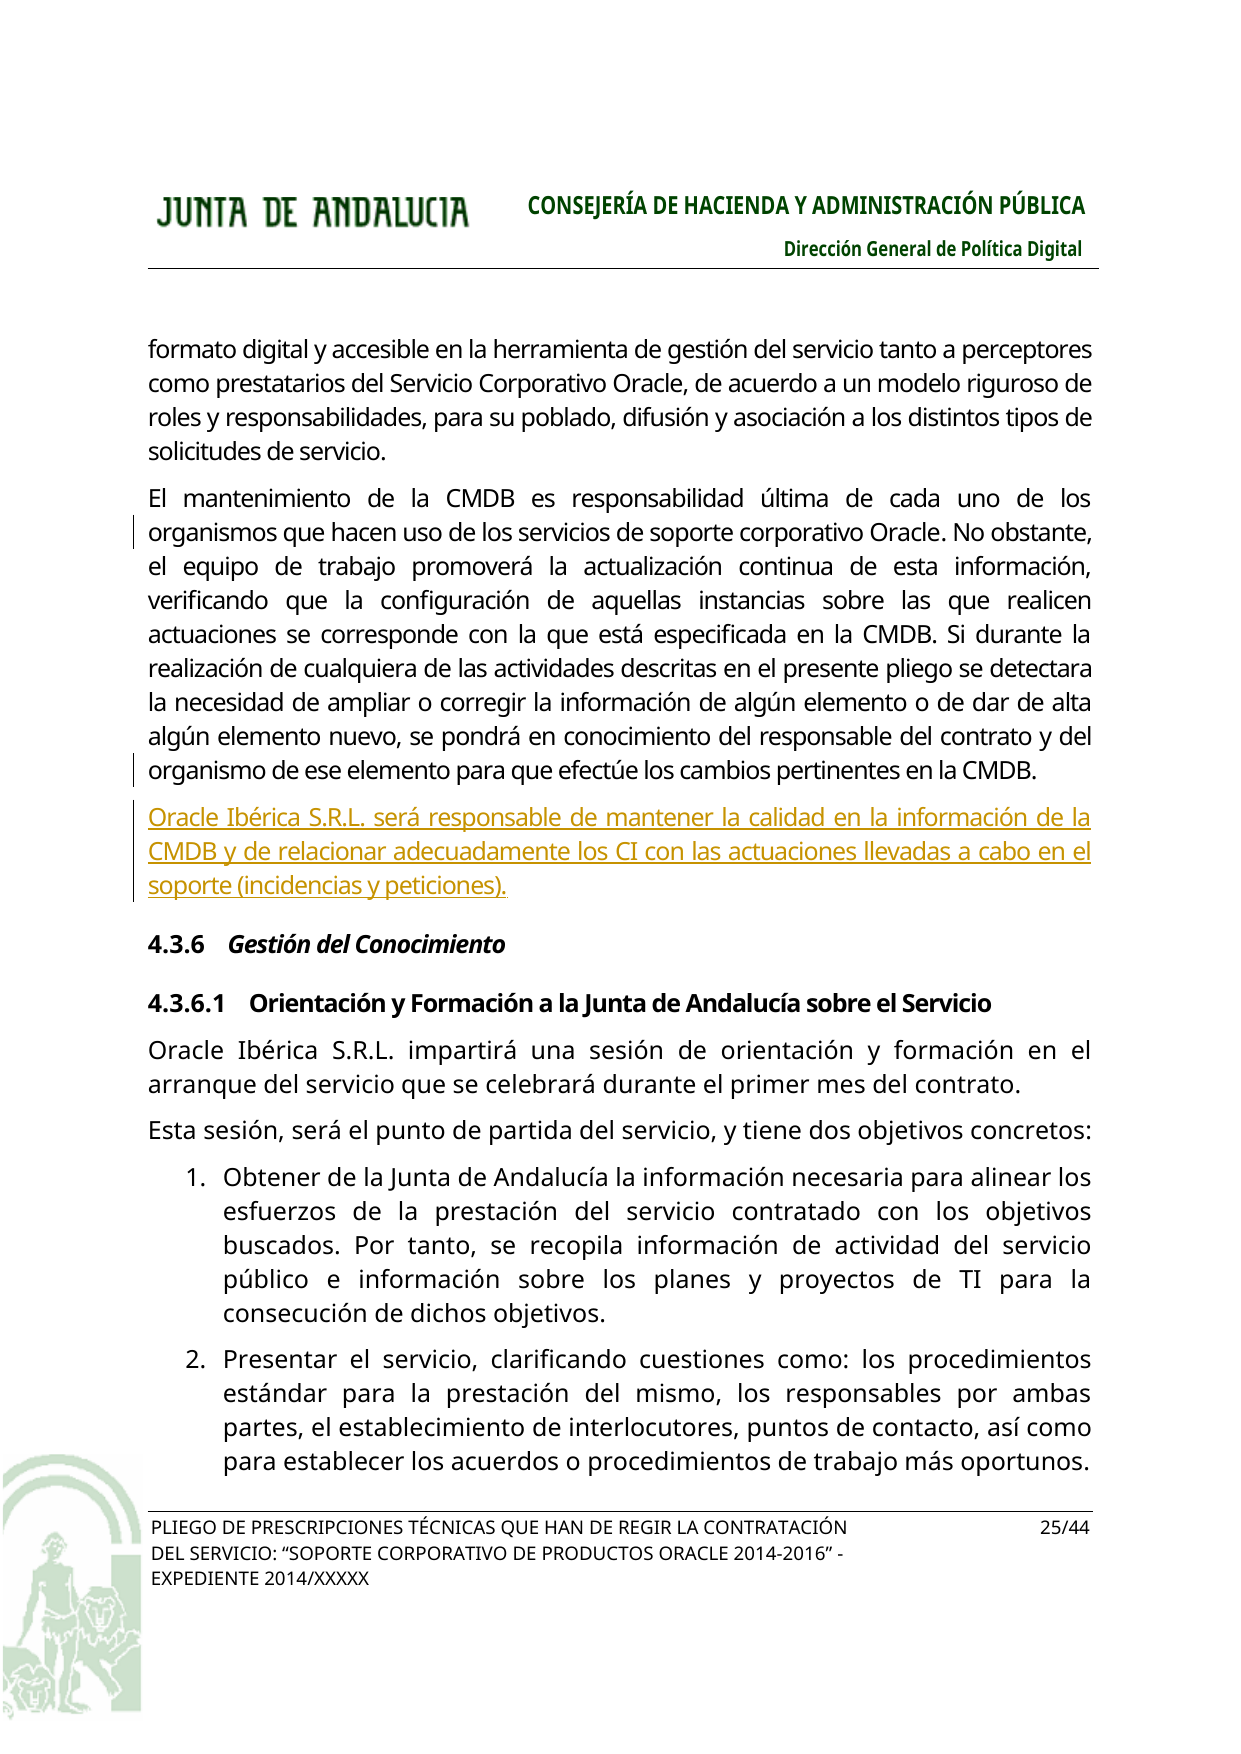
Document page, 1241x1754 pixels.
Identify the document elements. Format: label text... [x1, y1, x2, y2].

text El mantenimiento de la CMDB es responsabilidad última de cada uno de los organismos que hacen uso de los servicios de soporte corporativo Oracle. No obstante, el equipo de trabajo promoverá la actualización continua de esta información, verificando que la configuración de aquellas instancias sobre las que realicen actuaciones se corresponde con la que está especificada en la CMDB. Si durante la realización de cualquiera de las actividades descritas en el presente pliego se detectara la necesidad de ampliar o corregir la información de algún elemento o de dar de alta algún elemento nuevo, se pondrá en conocimiento del responsable del contrato y del organismo de ese elemento para que efectúe los cambios pertinentes en la CMDB. [148, 481, 1093, 787]
text Esta sesión, será el punto de partida del servicio, y tiene dos objetivos concretos: [148, 1113, 1093, 1147]
text Oracle Ibérica S.R.L. impartirá una sesión de orientación y formación en el arranque del servicio que se celebrará durante el primer mes del contrato. [148, 1032, 1093, 1101]
subtitle Gestión del Conocimiento [148, 927, 1093, 961]
picture [2, 1454, 144, 1722]
list Obtener de la Junta de Andalucía la información necesaria para alinear los esfuerzos de la prestación del servicio contratado con los objetivos buscados. Por tanto, se recopila información de actividad del servicio público e información sobre los planes y proyectos de TI para la consecución de dichos objetivos. [185, 1159, 1093, 1330]
list Presentar el servicio, clarificando cuestiones como: los procedimientos estándar para la prestación del mismo, los responsables por ambas partes, el establecimiento de interlocutores, puntos de contacto, así como para establecer los acuerdos o procedimientos de trabajo más oportunos. [185, 1342, 1093, 1478]
text Oracle Ibérica S.R.L. será responsable de mantener la calidad en la información de la CMDB y de relacionar adecuadamente los CI con las actuaciones llevadas a cabo en el soporte (incidencias y peticiones). [148, 799, 1093, 902]
subtitle Orientación y Formación a la Junta de Andalucía sobre el Servicio [148, 986, 1093, 1020]
text formato digital y accesible en la herramienta de gestión del servicio tanto a perceptores como prestatarios del Servicio Corporativo Oracle, de acuerdo a un modelo riguroso de roles y responsabilidades, para su poblado, difusión y asociación a los distintos tipos de solicitudes de servicio. [148, 332, 1093, 468]
picture [156, 197, 471, 229]
